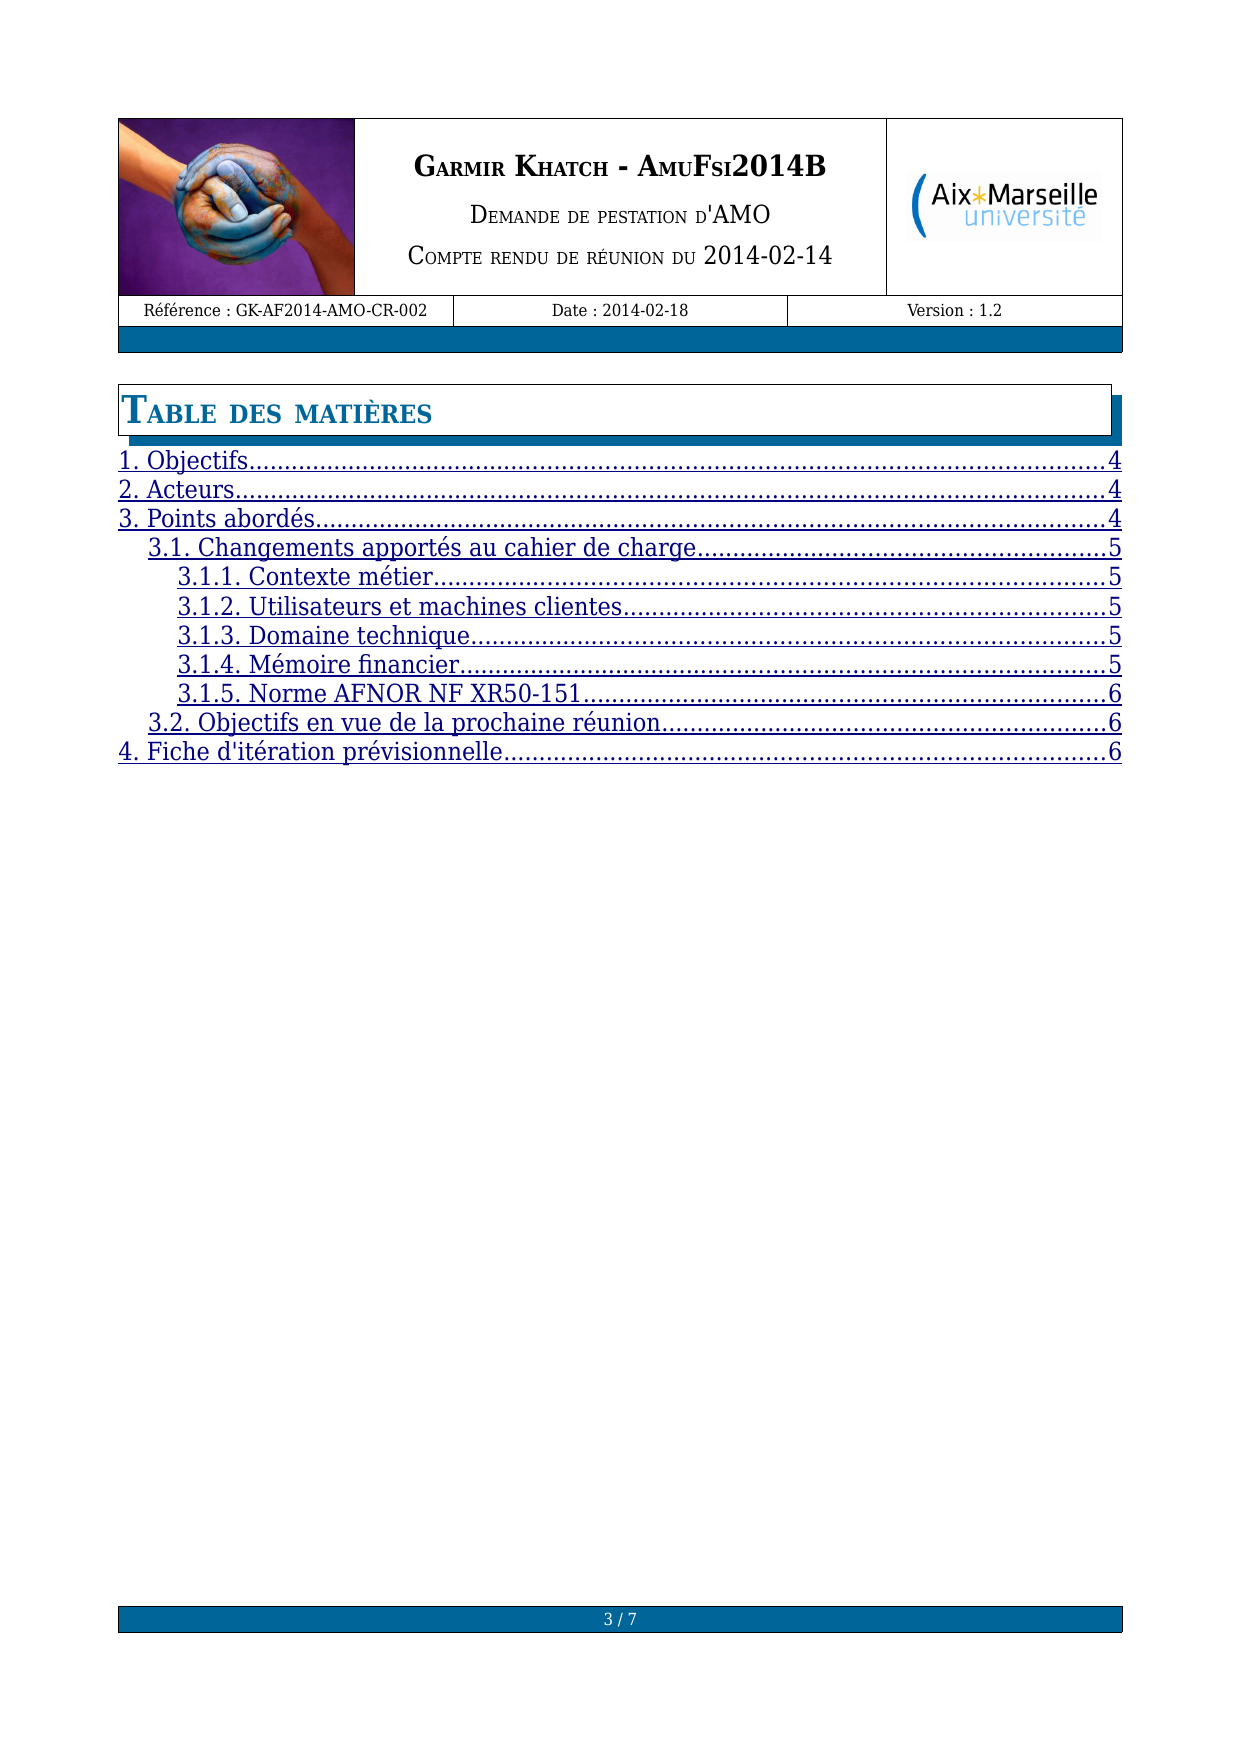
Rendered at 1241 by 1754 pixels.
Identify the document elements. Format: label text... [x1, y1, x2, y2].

subtitle Table des matières [119, 385, 1111, 435]
text 3.1.5. Norme AFNOR NF XR50-151 6 [177, 679, 1122, 704]
text 3.1.2. Utilisateurs et machines clientes 5 [177, 592, 1122, 617]
picture [119, 119, 354, 295]
text 1. Objectifs 4 [118, 446, 1122, 471]
text 3.2. Objectifs en vue de la prochaine réunion 6 [148, 708, 1122, 733]
text 3.1. Changements apportés au cahier de charge 5 [148, 533, 1122, 558]
text 3.1.3. Domaine technique 5 [177, 621, 1122, 646]
picture [887, 126, 1122, 288]
text 3.1.4. Mémoire financier 5 [177, 650, 1122, 675]
text 3.1.1. Contexte métier 5 [177, 563, 1122, 588]
text 4. Fiche d'itération prévisionnelle 6 [118, 738, 1122, 763]
text 3. Points abordés 4 [118, 504, 1122, 529]
text 2. Acteurs 4 [118, 475, 1122, 500]
